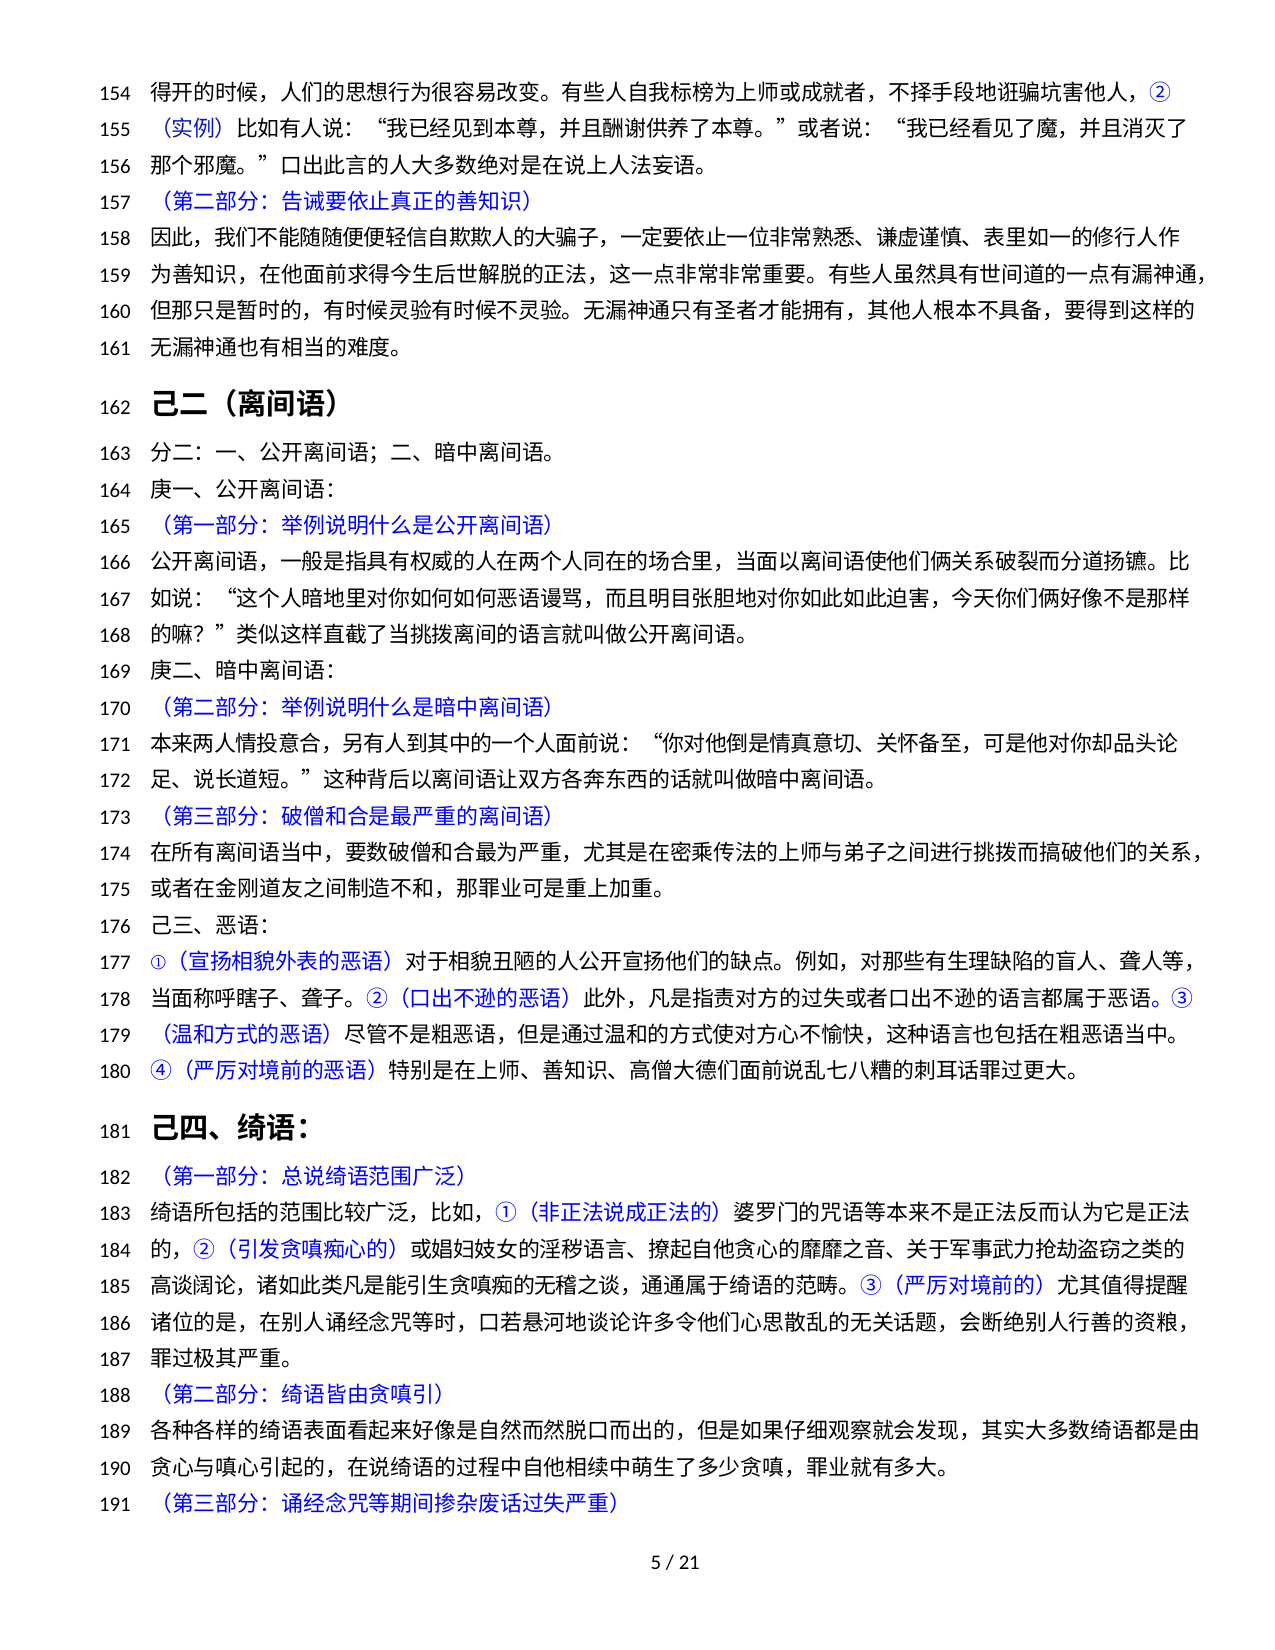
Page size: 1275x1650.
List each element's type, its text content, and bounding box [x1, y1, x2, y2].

text 绮语所包括的范围比较广泛，比如，①（非正法说成正法的）婆罗门的咒语等本来不是正法反而认为它是正法的，②（引发贪嗔痴心的）或娼妇妓女的淫秽语言、撩起自他贪心的靡靡之音、关于军事武力抢劫盗窃之类的高谈阔论，诸如此类凡是能引生贪嗔痴的无稽之谈，通通属于绮语的范畴。③（严厉对境前的）尤其值得提醒诸位的是，在别人诵经念咒等时，口若悬河地谈论许多令他们心思散乱的无关话题，会断绝别人行善的资粮，罪过极其严重。 [150, 1195, 1200, 1372]
text 本来两人情投意合，另有人到其中的一个人面前说：“你对他倒是情真意切、关怀备至，可是他对你却品头论足、说长道短。”这种背后以离间语让双方各奔东西的话就叫做暗中离间语。 [150, 726, 1200, 794]
text 各种各样的绮语表面看起来好像是自然而然脱口而出的，但是如果仔细观察就会发现，其实大多数绮语都是由贪心与嗔心引起的，在说绮语的过程中自他相续中萌生了多少贪嗔，罪业就有多大。 [150, 1413, 1200, 1482]
subtitle 己四、绮语： [150, 1104, 1200, 1147]
text 因此，我们不能随随便便轻信自欺欺人的大骗子，一定要依止一位非常熟悉、谦虚谨慎、表里如一的修行人作为善知识，在他面前求得今生后世解脱的正法，这一点非常非常重要。有些人虽然具有世间道的一点有漏神通，但那只是暂时的，有时候灵验有时候不灵验。无漏神通只有圣者才能拥有，其他人根本不具备，要得到这样的无漏神通也有相当的难度。 [150, 220, 1200, 361]
text 己三、恶语： [150, 908, 1200, 939]
text （第一部分：举例说明什么是公开离间语） [150, 508, 1200, 539]
subtitle 己二（离间语） [150, 380, 1200, 423]
text 在所有离间语当中，要数破僧和合最为严重，尤其是在密乘传法的上师与弟子之间进行挑拨而搞破他们的关系，或者在金刚道友之间制造不和，那罪业可是重上加重。 [150, 835, 1200, 903]
text （第二部分：告诫要依止真正的善知识） [150, 184, 1200, 216]
text （第三部分：诵经念咒等期间掺杂废话过失严重） [150, 1486, 1200, 1518]
text 庚一、公开离间语： [150, 472, 1200, 503]
text （第三部分：破僧和合是最严重的离间语） [150, 799, 1200, 830]
text 分二：一、公开离间语；二、暗中离间语。 [150, 435, 1200, 467]
text 庚二、暗中离间语： [150, 653, 1200, 685]
text （第二部分：举例说明什么是暗中离间语） [150, 690, 1200, 721]
text （第二部分：绮语皆由贪嗔引） [150, 1377, 1200, 1409]
text 得开的时候，人们的思想行为很容易改变。有些人自我标榜为上师或成就者，不择手段地诳骗坑害他人，②（实例）比如有人说：“我已经见到本尊，并且酬谢供养了本尊。”或者说：“我已经看见了魔，并且消灭了那个邪魔。”口出此言的人大多数绝对是在说上人法妄语。 [150, 75, 1200, 179]
text （第一部分：总说绮语范围广泛） [150, 1159, 1200, 1191]
text ①（宣扬相貌外表的恶语）对于相貌丑陋的人公开宣扬他们的缺点。例如，对那些有生理缺陷的盲人、聋人等，当面称呼瞎子、聋子。②（口出不逊的恶语）此外，凡是指责对方的过失或者口出不逊的语言都属于恶语。③（温和方式的恶语）尽管不是粗恶语，但是通过温和的方式使对方心不愉快，这种语言也包括在粗恶语当中。④（严厉对境前的恶语）特别是在上师、善知识、高僧大德们面前说乱七八糟的刺耳话罪过更大。 [150, 944, 1200, 1085]
text 公开离间语，一般是指具有权威的人在两个人同在的场合里，当面以离间语使他们俩关系破裂而分道扬镳。比如说：“这个人暗地里对你如何如何恶语谩骂，而且明目张胆地对你如此如此迫害，今天你们俩好像不是那样的嘛？”类似这样直截了当挑拨离间的语言就叫做公开离间语。 [150, 544, 1200, 649]
